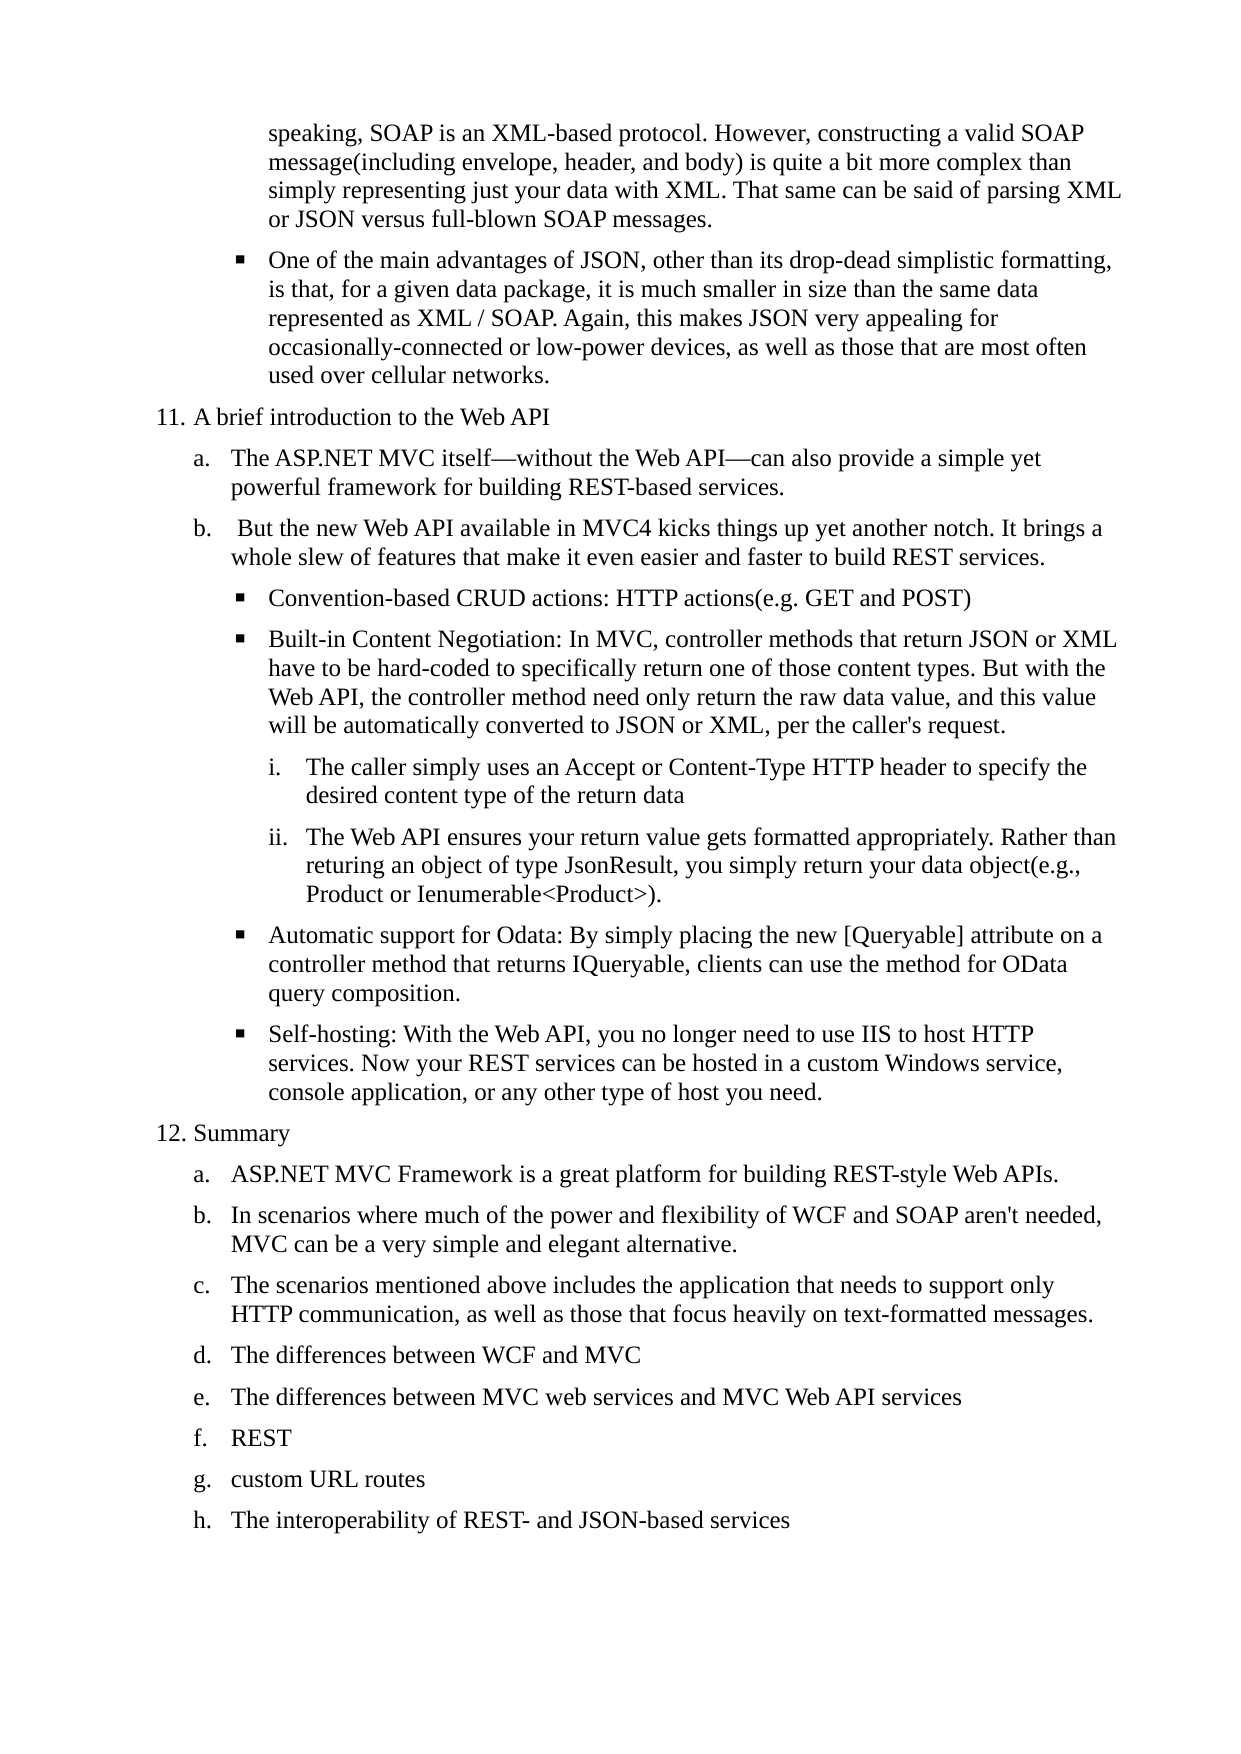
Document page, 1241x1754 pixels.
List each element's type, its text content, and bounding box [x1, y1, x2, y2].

list ASP.NET MVC Framework is a great platform for building REST-style Web APIs. [193, 1159, 1122, 1188]
list Self-hosting: With the Web API, you no longer need to use IIS to host HTTP services. Now your REST services can be hosted in a custom Windows service, console application, or any other type of host you need. [231, 1019, 1122, 1106]
list custom URL routes [193, 1464, 1122, 1493]
list A brief introduction to the Web API [156, 402, 1122, 431]
list One of the main advantages of JSON, other than its drop-dead simplistic formatting, is that, for a given data package, it is much smaller in size than the same data represented as XML / SOAP. Again, this makes JSON very appealing for occasionally-connected or low-power devices, as well as those that are most often used over cellular networks. [231, 246, 1122, 389]
list The Web API ensures your return value gets formatted appropriately. Rather than returing an object of type JsonResult, you simply return your data object(e.g., Product or Ienumerable<Product>). [268, 822, 1122, 908]
list The scenarios mentioned above includes the application that needs to support only HTTP communication, as well as those that focus heavily on text-formatted messages. [193, 1271, 1122, 1328]
list The differences between MVC web services and MVC Web API services [193, 1382, 1122, 1411]
list The interoperability of REST- and JSON-based services [193, 1506, 1122, 1534]
list Summary [156, 1118, 1122, 1147]
list REST [193, 1423, 1122, 1452]
list Automatic support for Odata: By simply placing the new [Queryable] attribute on a controller method that returns IQueryable, clients can use the method for OData query composition. [231, 921, 1122, 1007]
list The ASP.NET MVC itself—without the Web API—can also provide a simple yet powerful framework for building REST-based services. [193, 443, 1122, 501]
list Convention-based CRUD actions: HTTP actions(e.g. GET and POST) [231, 583, 1122, 612]
list But the new Web API available in MVC4 kicks things up yet another notch. It brings a whole slew of features that make it even easier and faster to build REST services. [193, 513, 1122, 571]
list The caller simply uses an Accept or Content-Type HTTP header to specify the desired content type of the return data [268, 752, 1122, 809]
list speaking, SOAP is an XML-based protocol. However, constructing a valid SOAP message(including envelope, header, and body) is quite a bit more complex than simply representing just your data with XML. That same can be said of parsing XML or JSON versus full-blown SOAP messages. [231, 118, 1122, 233]
list Built-in Content Negotiation: In MVC, controller methods that return JSON or XML have to be hard-coded to specifically return one of those content types. But with the Web API, the controller method need only return the raw data value, and this value will be automatically converted to JSON or XML, per the caller's request. [231, 624, 1122, 739]
list The differences between WCF and MVC [193, 1341, 1122, 1369]
list In scenarios where much of the power and flexibility of WCF and SOAP aren't needed, MVC can be a very simple and elegant alternative. [193, 1201, 1122, 1258]
